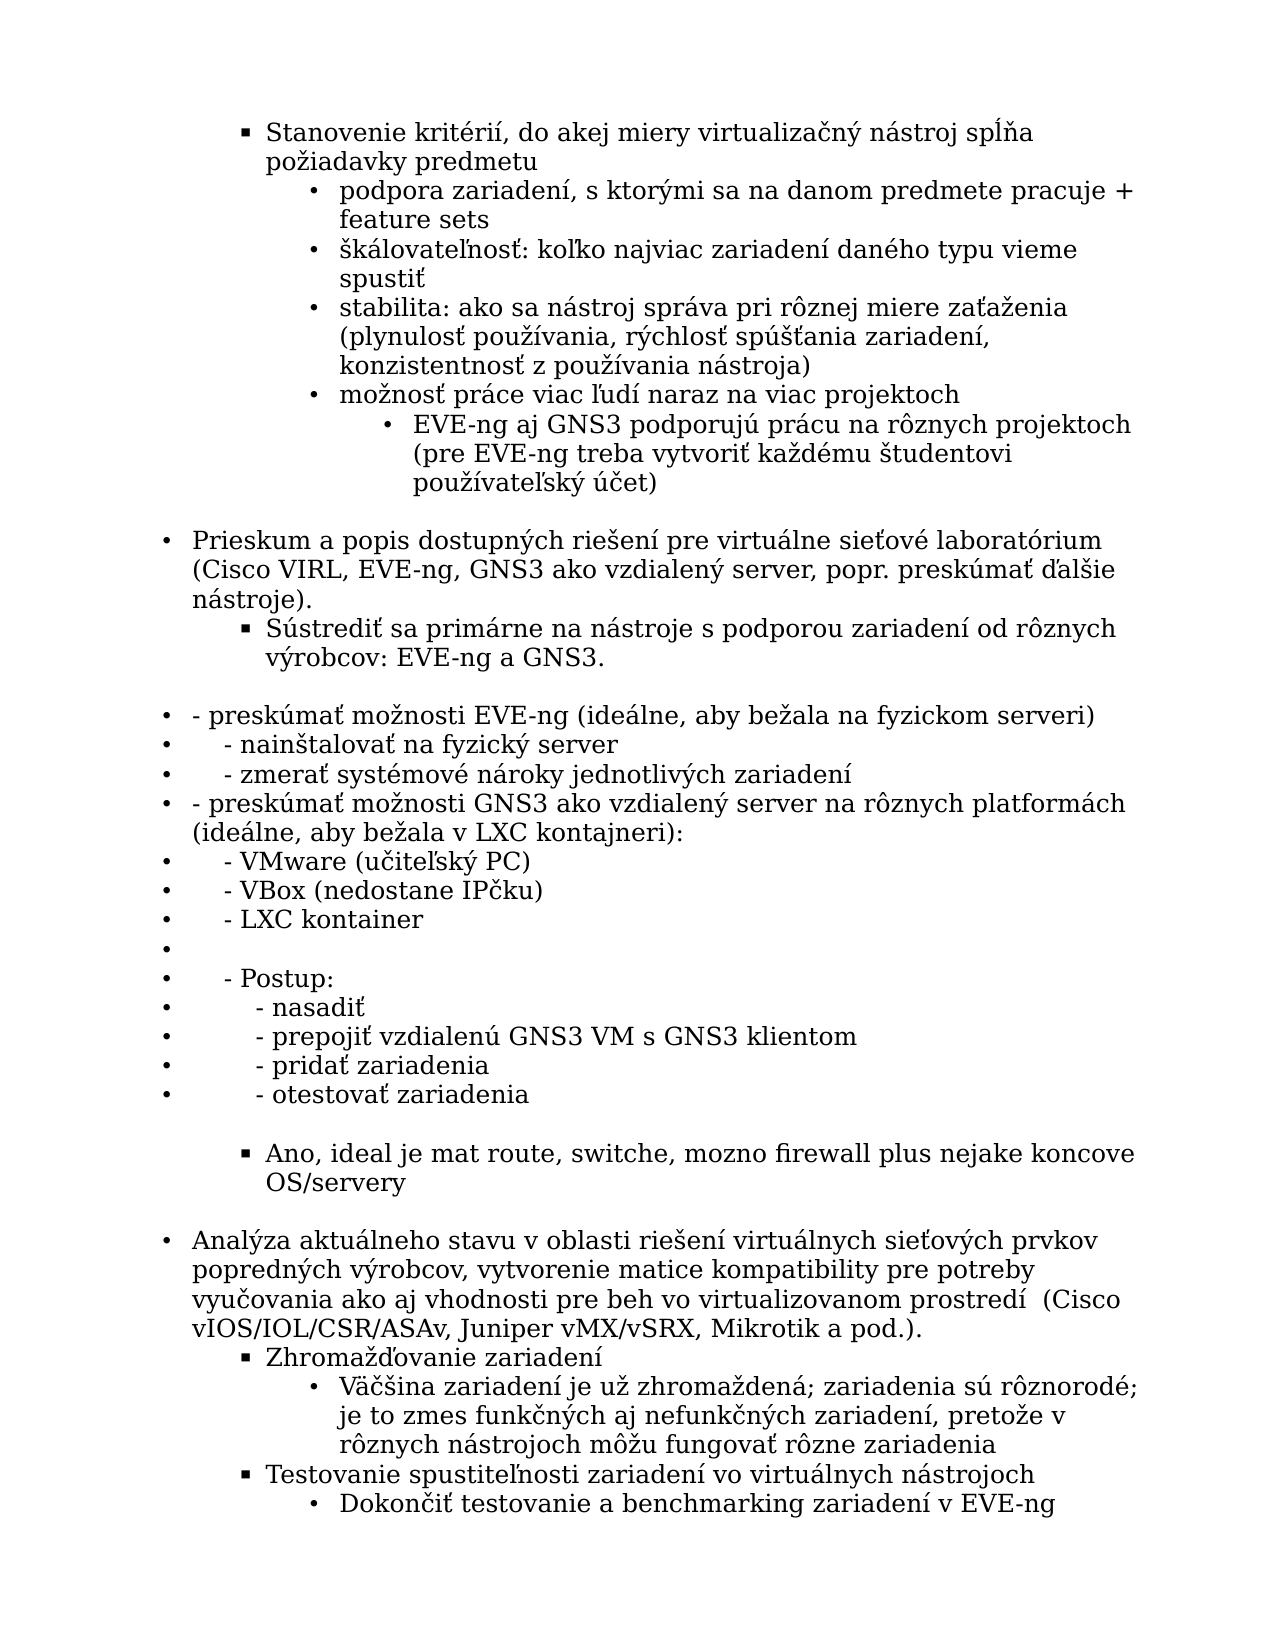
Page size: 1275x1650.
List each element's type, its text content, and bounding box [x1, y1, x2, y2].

list Analýza aktuálneho stavu v oblasti riešení virtuálnych sieťových prvkov popredných výrobcov, vytvorenie matice kompatibility pre potreby vyučovania ako aj vhodnosti pre beh vo virtualizovanom prostredí (Cisco vIOS/IOL/CSR/ASAv, Juniper vMX/vSRX, Mikrotik a pod.). [162, 1226, 1157, 1343]
list - pridať zariadenia [162, 1051, 1157, 1081]
list - Postup: [162, 964, 1157, 993]
list - otestovať zariadenia [162, 1081, 1157, 1110]
list podpora zariadení, s ktorými sa na danom predmete pracuje + feature sets [309, 176, 1157, 235]
list Sústrediť sa primárne na nástroje s podporou zariadení od rôznych výrobcov: EVE-ng a GNS3. [236, 614, 1157, 672]
list škálovateľnosť: koľko najviac zariadení daného typu vieme spustiť [309, 235, 1157, 293]
list Väčšina zariadení je už zhromaždená; zariadenia sú rôznorodé; je to zmes funkčných aj nefunkčných zariadení, pretože v rôznych nástrojoch môžu fungovať rôzne zariadenia [309, 1372, 1157, 1460]
list - nainštalovať na fyzický server [162, 731, 1157, 760]
list Dokončiť testovanie a benchmarking zariadení v EVE-ng [309, 1489, 1157, 1518]
list stabilita: ako sa nástroj správa pri rôznej miere zaťaženia (plynulosť používania, rýchlosť spúšťania zariadení, konzistentnosť z používania nástroja) [309, 293, 1157, 381]
list Ano, ideal je mat route, switche, mozno firewall plus nejake koncove OS/servery [236, 1139, 1157, 1197]
list EVE-ng aj GNS3 podporujú prácu na rôznych projektoch (pre EVE-ng treba vytvoriť každému študentovi používateľský účet) [383, 410, 1157, 497]
list - VBox (nedostane IPčku) [162, 876, 1157, 906]
list - LXC kontainer [162, 906, 1157, 935]
list - nasadiť [162, 993, 1157, 1022]
list - preskúmať možnosti EVE-ng (ideálne, aby bežala na fyzickom serveri) [162, 701, 1157, 731]
list - VMware (učiteľský PC) [162, 847, 1157, 876]
list Zhromažďovanie zariadení [236, 1343, 1157, 1372]
list možnosť práce viac ľudí naraz na viac projektoch [309, 381, 1157, 410]
list Stanovenie kritérií, do akej miery virtualizačný nástroj spĺňa požiadavky predmetu [236, 118, 1157, 176]
list Prieskum a popis dostupných riešení pre virtuálne sieťové laboratórium (Cisco VIRL, EVE-ng, GNS3 ako vzdialený server, popr. preskúmať ďalšie nástroje). [162, 526, 1157, 614]
list - preskúmať možnosti GNS3 ako vzdialený server na rôznych platformách (ideálne, aby bežala v LXC kontajneri): [162, 789, 1157, 847]
list - prepojiť vzdialenú GNS3 VM s GNS3 klientom [162, 1022, 1157, 1051]
list - zmerať systémové nároky jednotlivých zariadení [162, 760, 1157, 789]
list Testovanie spustiteľnosti zariadení vo virtuálnych nástrojoch [236, 1460, 1157, 1489]
